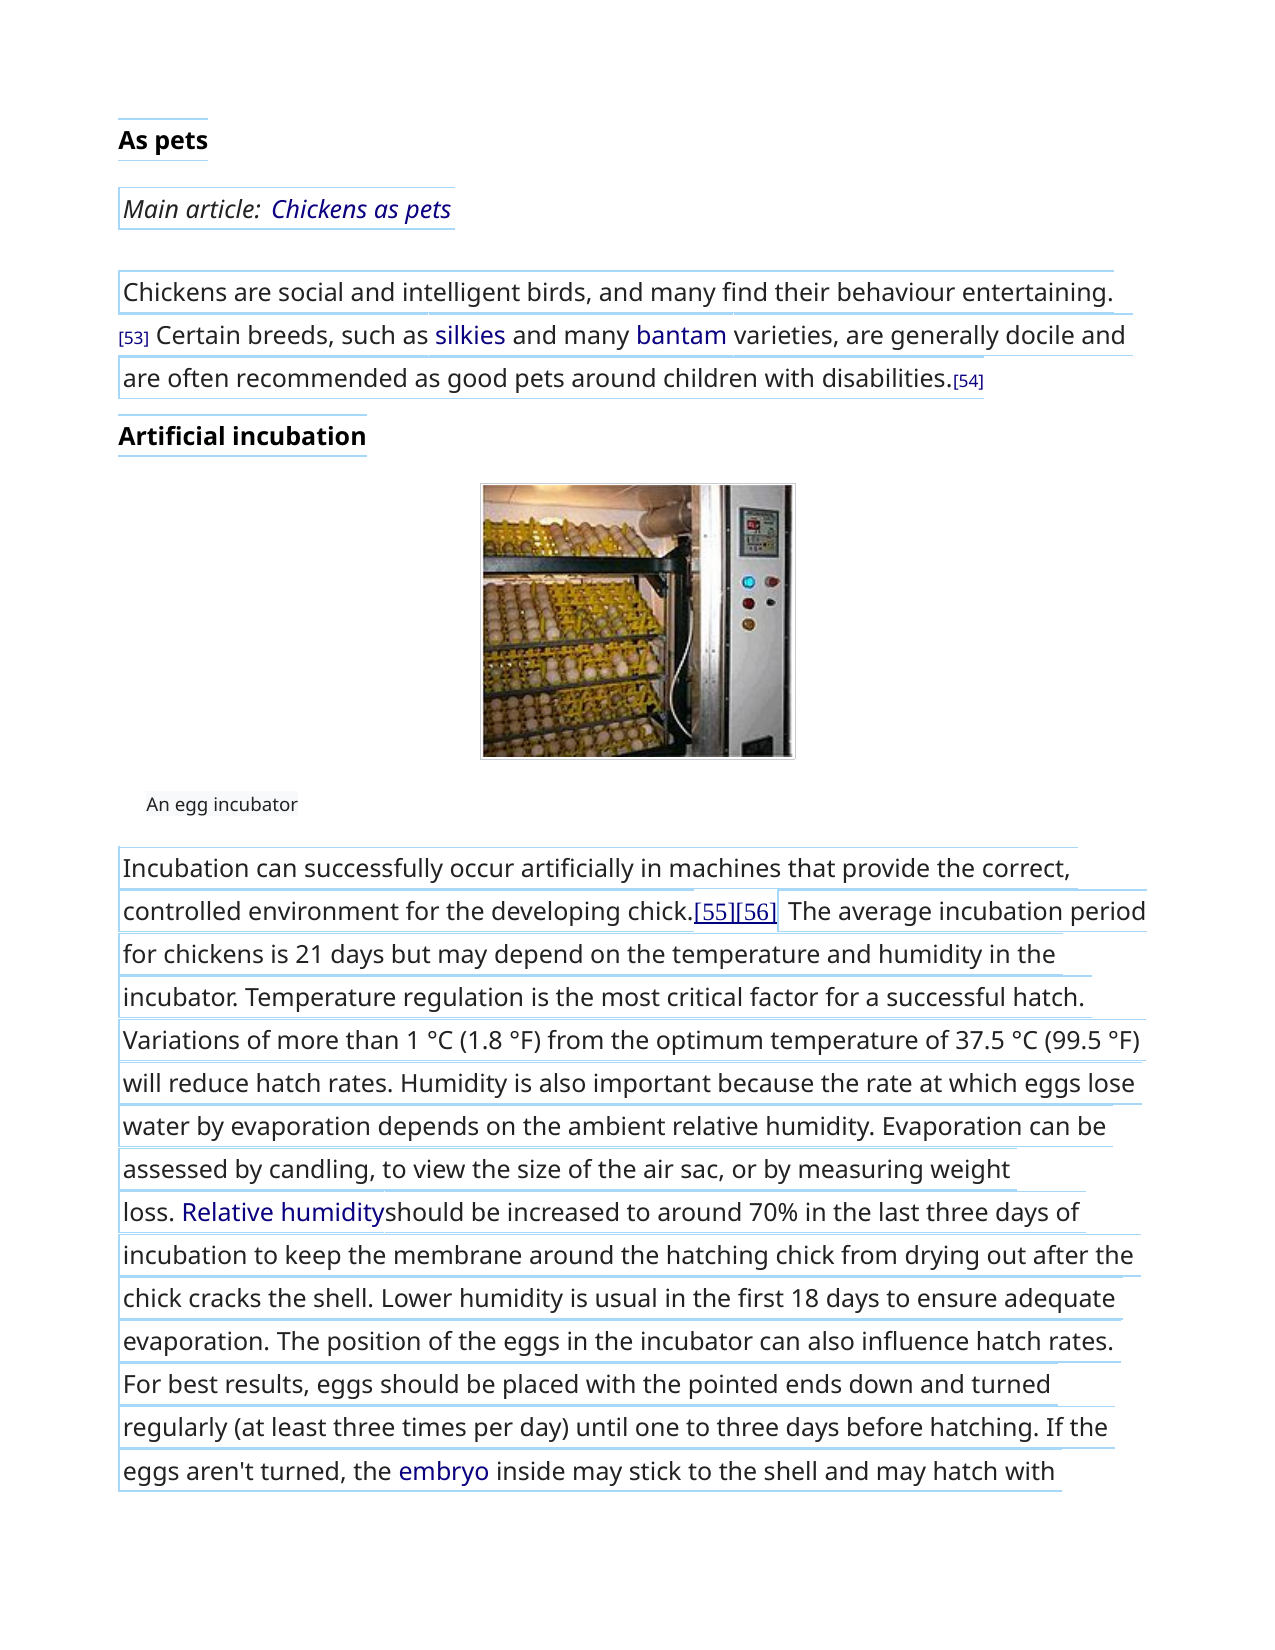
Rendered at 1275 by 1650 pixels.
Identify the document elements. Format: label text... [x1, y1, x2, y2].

text An egg incubator [123, 791, 1157, 816]
text Main article: Chickens as pets [120, 187, 1157, 230]
text Incubation can successfully occur artificially in machines that provide the correct, controlled environment for the developing chick.[55][56] The average incubation period for chickens is 21 days but may depend on the temperature and humidity in the incubator. Temperature regulation is the most critical factor for a successful hatch. Variations of more than 1 °C (1.8 °F) from the optimum temperature of 37.5 °C (99.5 °F) will reduce hatch rates. Humidity is also important because the rate at which eggs lose water by evaporation depends on the ambient relative humidity. Evaporation can be assessed by candling, to view the size of the air sac, or by measuring weight loss. Relative humidityshould be increased to around 70% in the last three days of incubation to keep the membrane around the hatching chick from drying out after the chick cracks the shell. Lower humidity is usual in the first 18 days to ensure adequate evaporation. The position of the eggs in the incubator can also influence hatch rates. For best results, eggs should be placed with the pointed ends down and turned regularly (at least three times per day) until one to three days before hatching. If the eggs aren't turned, the embryo inside may stick to the shell and may hatch with [119, 846, 1157, 1492]
subtitle Artificial incubation [118, 414, 1157, 457]
picture [482, 485, 793, 757]
subtitle As pets [118, 118, 1157, 161]
text Chickens are social and intelligent birds, and many find their behaviour entertaining.[53] Certain breeds, such as silkies and many bantam varieties, are generally docile and are often recommended as good pets around children with disabilities.[54] [118, 270, 1157, 399]
